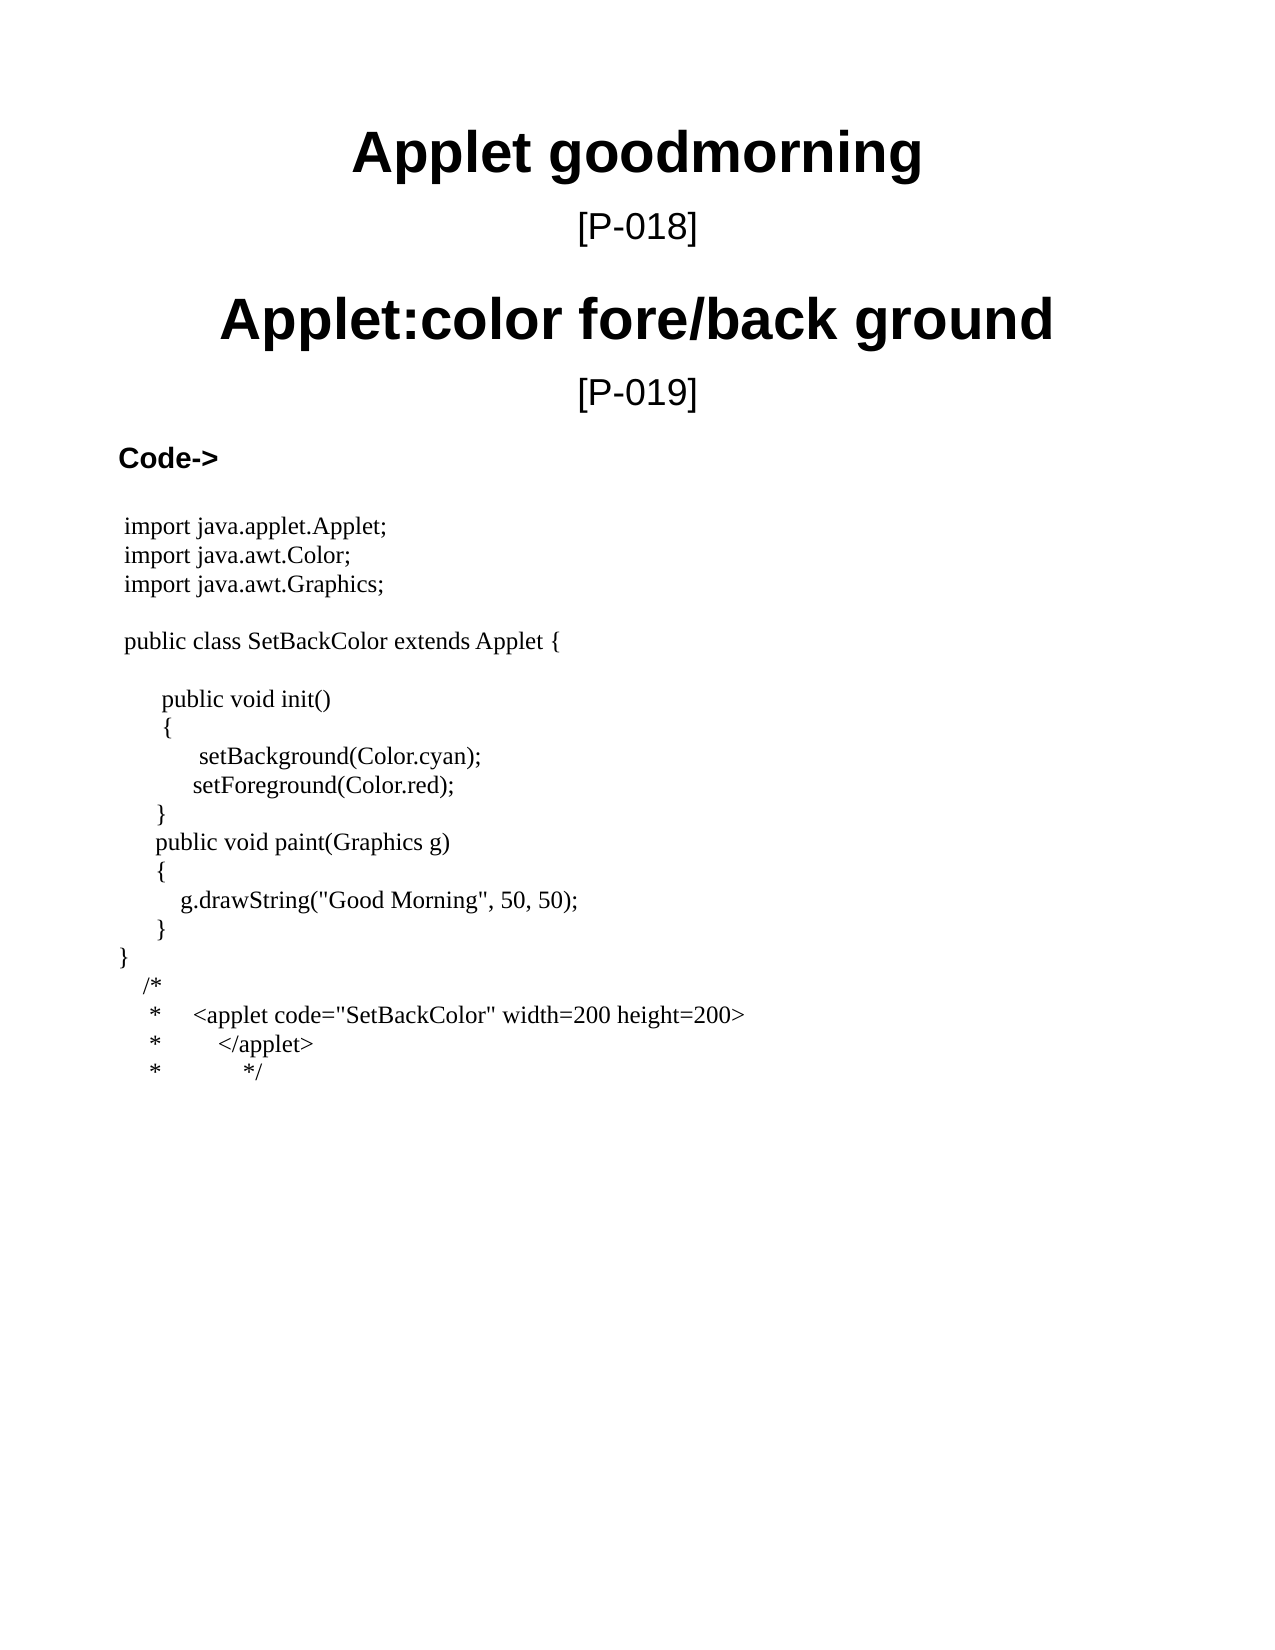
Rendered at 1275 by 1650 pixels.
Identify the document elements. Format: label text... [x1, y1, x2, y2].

title Applet:color fore/back ground [118, 284, 1157, 352]
title Applet goodmorning [118, 118, 1157, 185]
subtitle [P-018] [118, 204, 1157, 247]
subtitle [P-019] [118, 370, 1157, 413]
subtitle Code-> [118, 441, 1157, 474]
